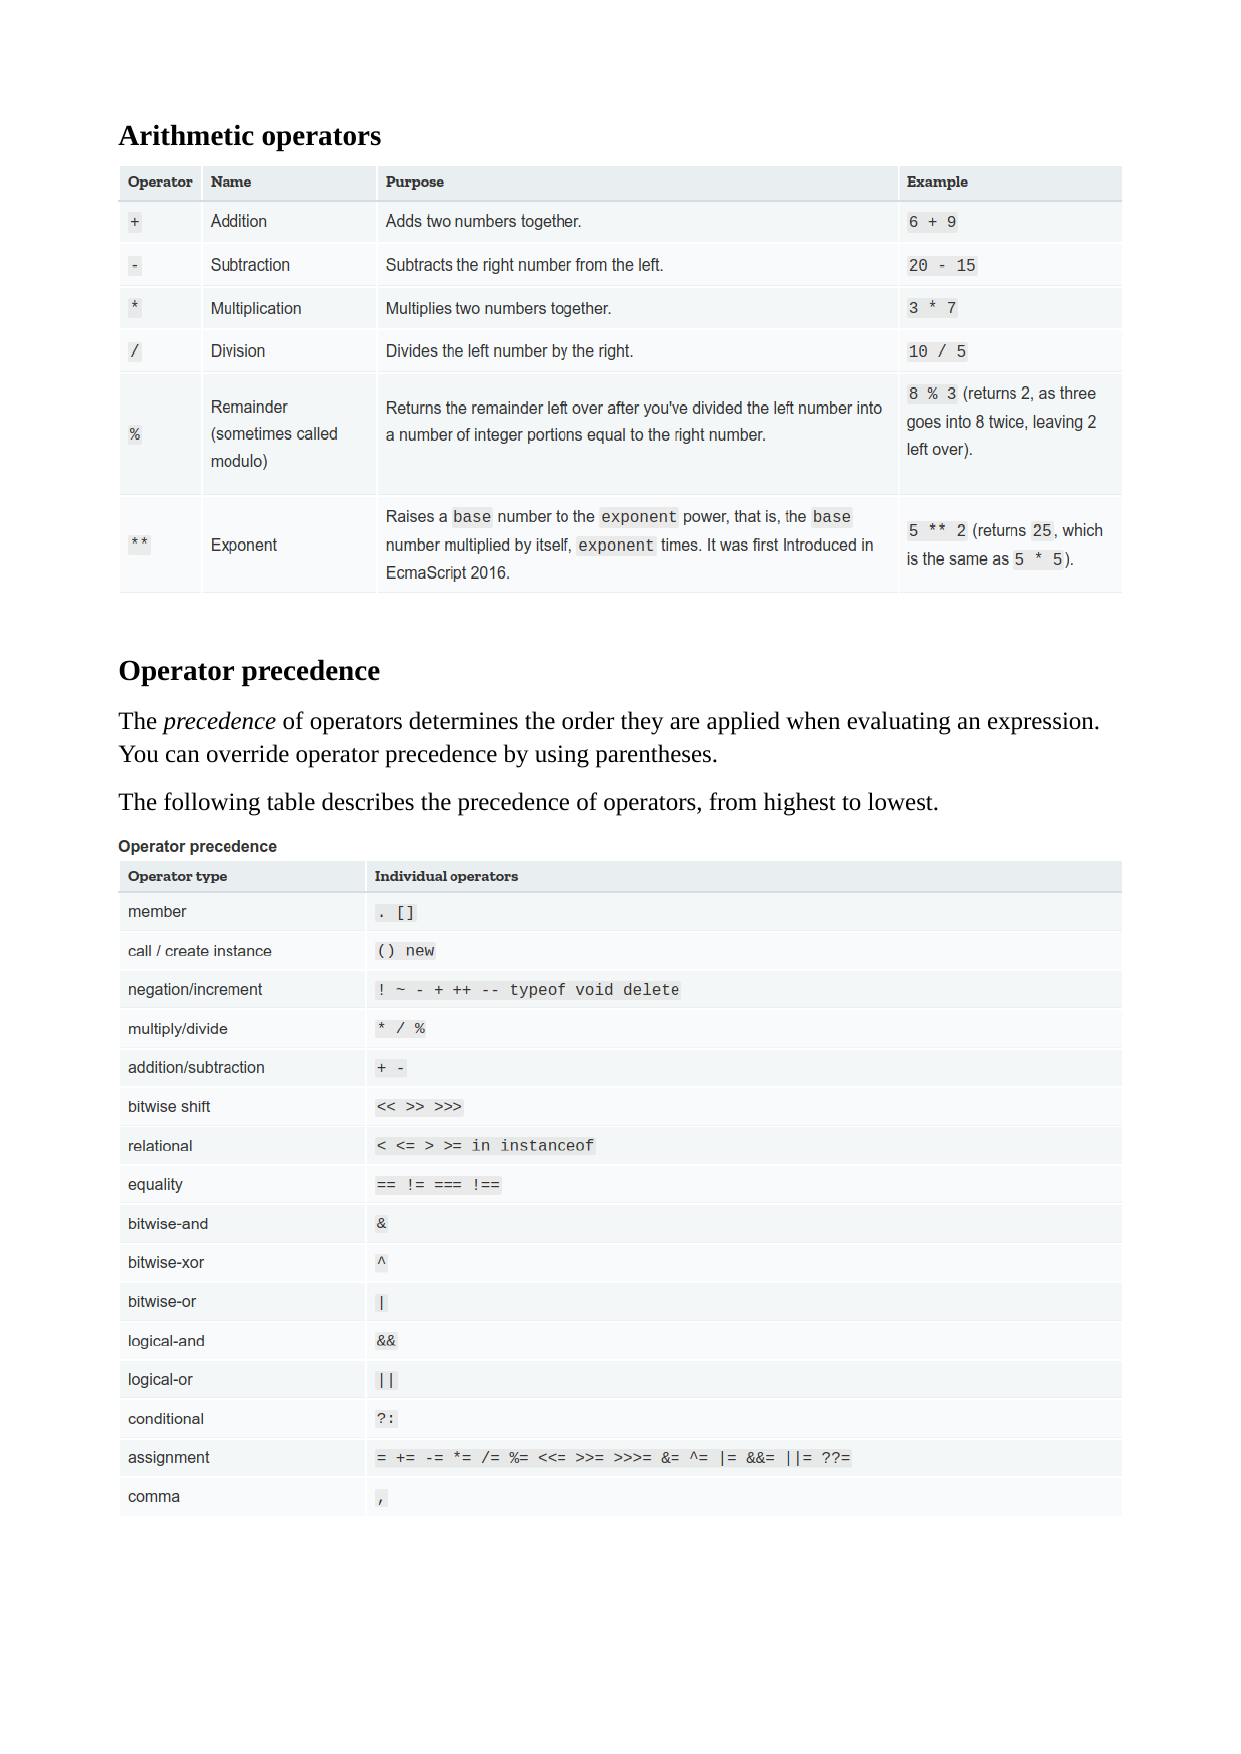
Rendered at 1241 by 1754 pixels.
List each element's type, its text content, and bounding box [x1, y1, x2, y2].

text The following table describes the precedence of operators, from highest to lowest. [118, 787, 1122, 816]
text Operator precedence [118, 653, 1122, 687]
subtitle Arithmetic operators [118, 118, 1122, 152]
picture [118, 164, 1123, 595]
text The precedence of operators determines the order they are applied when evaluating an expression. You can override operator precedence by using parentheses. [118, 706, 1122, 768]
picture [118, 834, 1123, 1516]
